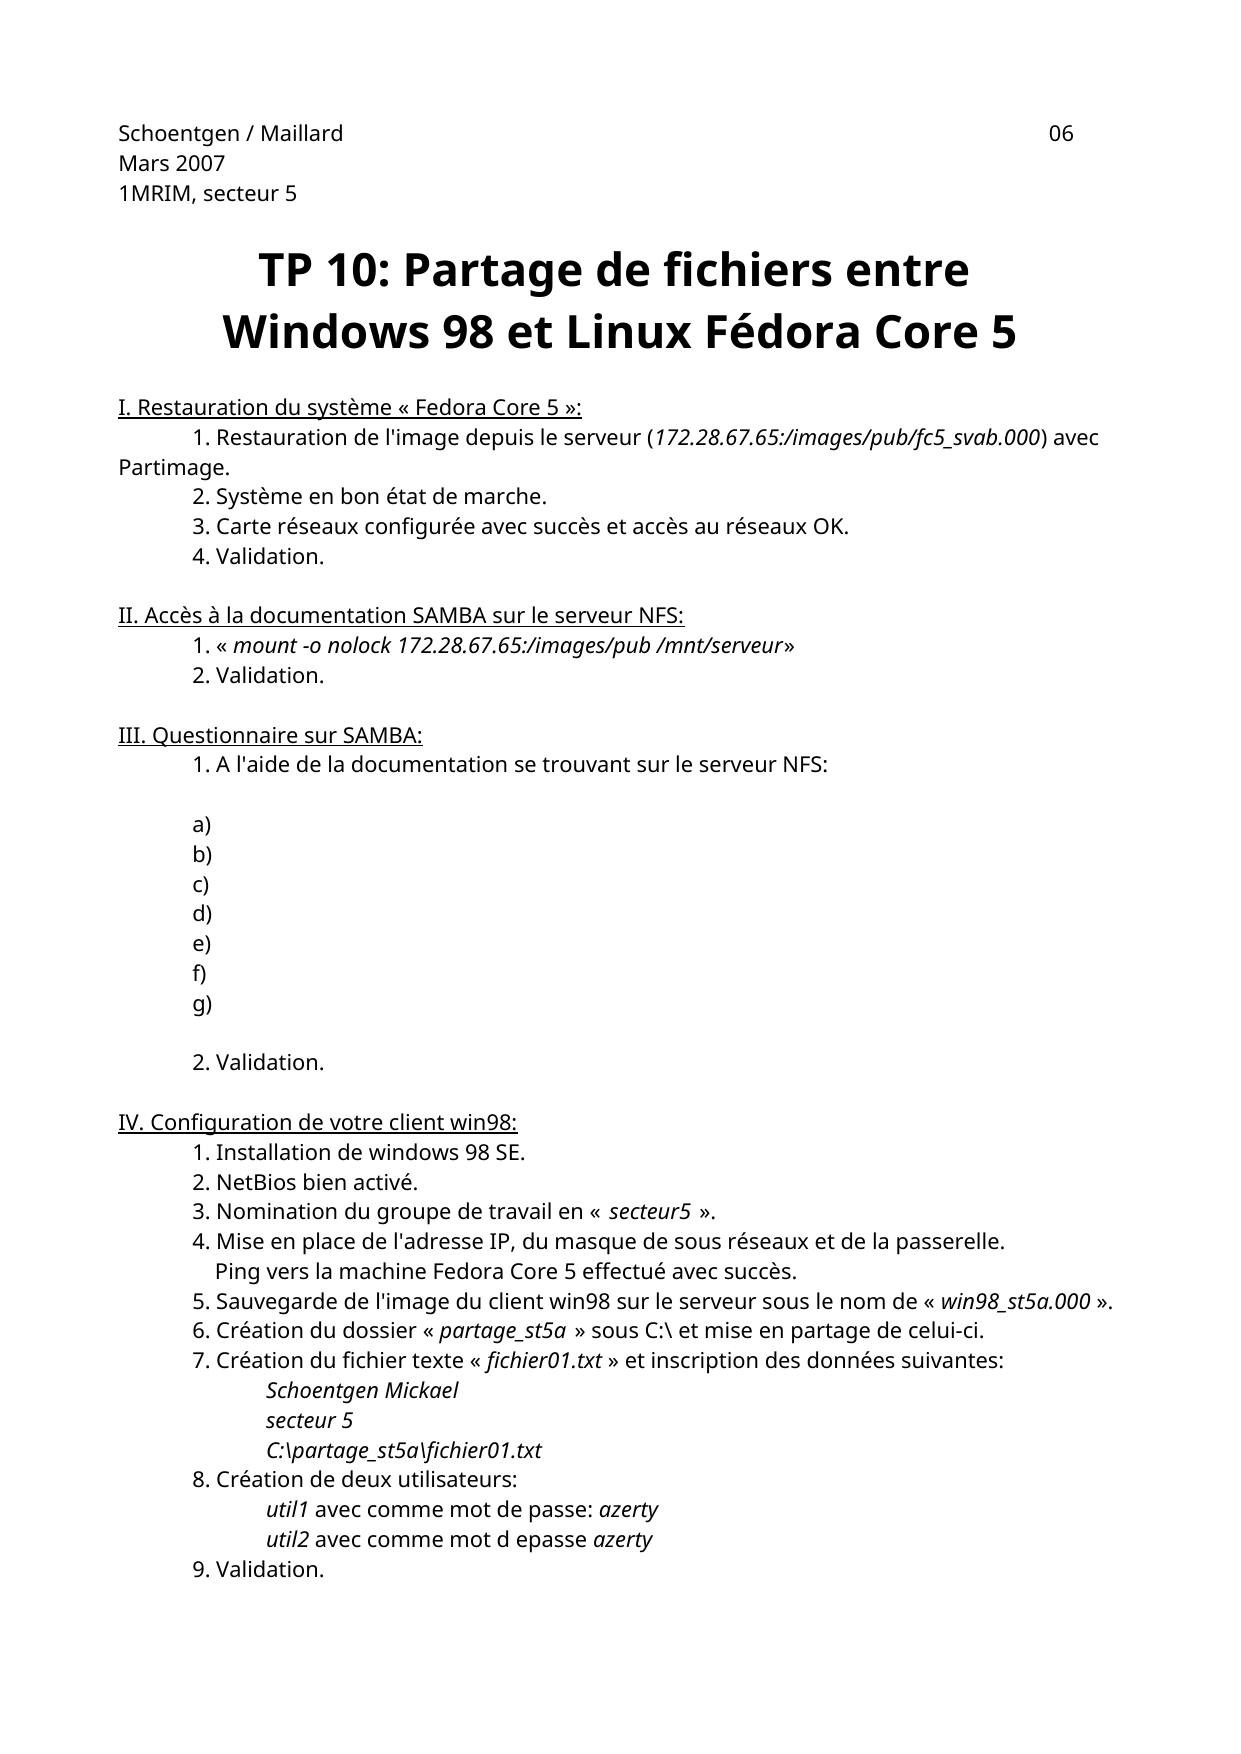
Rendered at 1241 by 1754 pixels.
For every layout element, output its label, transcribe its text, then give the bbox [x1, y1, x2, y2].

text Schoentgen / Maillard 06 Mars 2007 [118, 118, 1122, 178]
text 5. Sauvegarde de l'image du client win98 sur le serveur sous le nom de « win98_st5a.000 ». [118, 1286, 1122, 1315]
text Schoentgen Mickael [118, 1375, 1122, 1405]
text 2. Système en bon état de marche. [118, 481, 1122, 511]
text e) [118, 928, 1122, 958]
text 2. Validation. [118, 660, 1122, 690]
text c) [118, 868, 1122, 898]
text a) [118, 809, 1122, 839]
text 2. Validation. [118, 1047, 1122, 1077]
text 3. Nomination du groupe de travail en « secteur5 ». [118, 1196, 1122, 1226]
text 1. Installation de windows 98 SE. [118, 1137, 1122, 1166]
text util1 avec comme mot de passe: azerty [118, 1494, 1122, 1524]
text 4. Mise en place de l'adresse IP, du masque de sous réseaux et de la passerelle. [118, 1226, 1122, 1256]
text III. Questionnaire sur SAMBA: [118, 719, 1122, 749]
text 2. NetBios bien activé. [118, 1166, 1122, 1196]
text util2 avec comme mot d epasse azerty [118, 1524, 1122, 1554]
text IV. Configuration de votre client win98: [118, 1107, 1122, 1137]
text 4. Validation. [118, 541, 1122, 571]
text g) [118, 988, 1122, 1017]
text f) [118, 958, 1122, 988]
text TP 10: Partage de fichiers entre [118, 237, 1122, 300]
text Ping vers la machine Fedora Core 5 effectué avec succès. [118, 1256, 1122, 1286]
text C:\partage_st5a\fichier01.txt [118, 1434, 1122, 1464]
text 1. A l'aide de la documentation se trouvant sur le serveur NFS: [118, 749, 1122, 779]
text 1. Restauration de l'image depuis le serveur (172.28.67.65:/images/pub/fc5_svab.000) avec Partimage. [118, 422, 1122, 481]
text 6. Création du dossier « partage_st5a » sous C:\ et mise en partage de celui-ci. [118, 1315, 1122, 1345]
text secteur 5 [118, 1405, 1122, 1434]
text 1MRIM, secteur 5 [118, 178, 1122, 207]
text 3. Carte réseaux configurée avec succès et accès au réseaux OK. [118, 511, 1122, 541]
text 8. Création de deux utilisateurs: [118, 1464, 1122, 1494]
text b) [118, 839, 1122, 868]
text d) [118, 898, 1122, 928]
text 1. « mount -o nolock 172.28.67.65:/images/pub /mnt/serveur» [118, 630, 1122, 660]
text I. Restauration du système « Fedora Core 5 »: [118, 392, 1122, 422]
text Windows 98 et Linux Fédora Core 5 [118, 300, 1122, 362]
text 7. Création du fichier texte « fichier01.txt » et inscription des données suivantes: [118, 1345, 1122, 1375]
text II. Accès à la documentation SAMBA sur le serveur NFS: [118, 600, 1122, 630]
text 9. Validation. [118, 1554, 1122, 1583]
